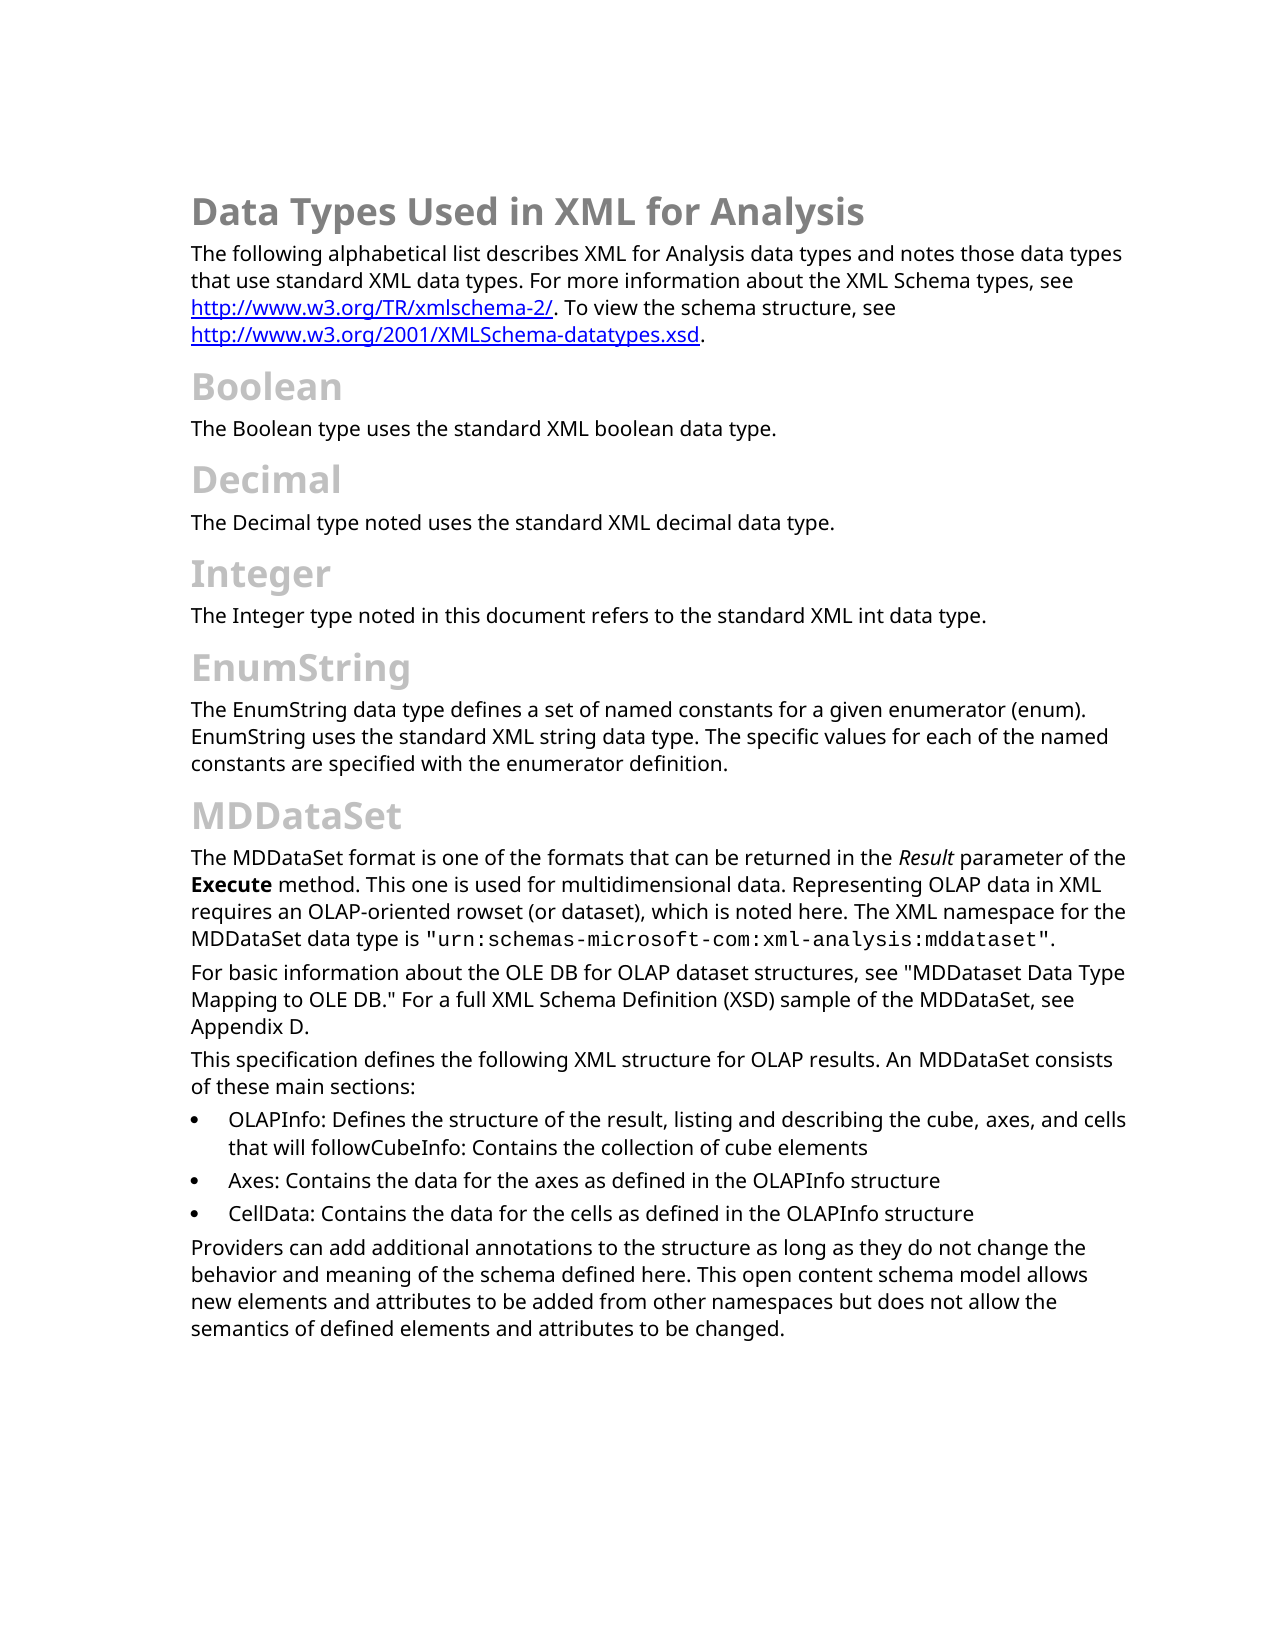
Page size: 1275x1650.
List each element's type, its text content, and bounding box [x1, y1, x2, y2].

list Axes: Contains the data for the axes as defined in the OLAPInfo structure [191, 1167, 1128, 1194]
subtitle Boolean [191, 367, 1128, 408]
subtitle Data Types Used in XML for Analysis [191, 192, 1128, 233]
subtitle EnumString [191, 648, 1128, 689]
subtitle MDDataSet [191, 796, 1128, 837]
text The following alphabetical list describes XML for Analysis data types and notes those data types that use standard XML data types. For more information about the XML Schema types, see http://www.w3.org/TR/xmlschema-2/. To view the schema structure, see http://www.w3.org/2001/XMLSchema-datatypes.xsd. [191, 239, 1128, 348]
text The MDDataSet format is one of the formats that can be returned in the Result parameter of the Execute method. This one is used for multidimensional data. Representing OLAP data in XML requires an OLAP-oriented rowset (or dataset), which is noted here. The XML namespace for the MDDataSet data type is "urn:schemas-microsoft-com:xml-analysis:mddataset". [191, 844, 1128, 952]
text For basic information about the OLE DB for OLAP dataset structures, see "MDDataset Data Type Mapping to OLE DB." For a full XML Schema Definition (XSD) sample of the MDDataSet, see Appendix D. [191, 958, 1128, 1039]
text The Decimal type noted uses the standard XML decimal data type. [191, 508, 1128, 535]
text The EnumString data type defines a set of named constants for a given enumerator (enum). EnumString uses the standard XML string data type. The specific values for each of the named constants are specified with the enumerator definition. [191, 696, 1128, 777]
text The Integer type noted in this document refers to the standard XML int data type. [191, 602, 1128, 629]
list CellData: Contains the data for the cells as defined in the OLAPInfo structure [191, 1200, 1128, 1227]
text This specification defines the following XML structure for OLAP results. An MDDataSet consists of these main sections: [191, 1046, 1128, 1100]
list OLAPInfo: Defines the structure of the result, listing and describing the cube, axes, and cells that will followCubeInfo: Contains the collection of cube elements [191, 1106, 1128, 1160]
subtitle Integer [191, 554, 1128, 596]
text The Boolean type uses the standard XML boolean data type. [191, 414, 1128, 442]
subtitle Decimal [191, 460, 1128, 502]
text Providers can add additional annotations to the structure as long as they do not change the behavior and meaning of the schema defined here. This open content schema model allows new elements and attributes to be added from other namespaces but does not allow the semantics of defined elements and attributes to be changed. [191, 1233, 1128, 1342]
